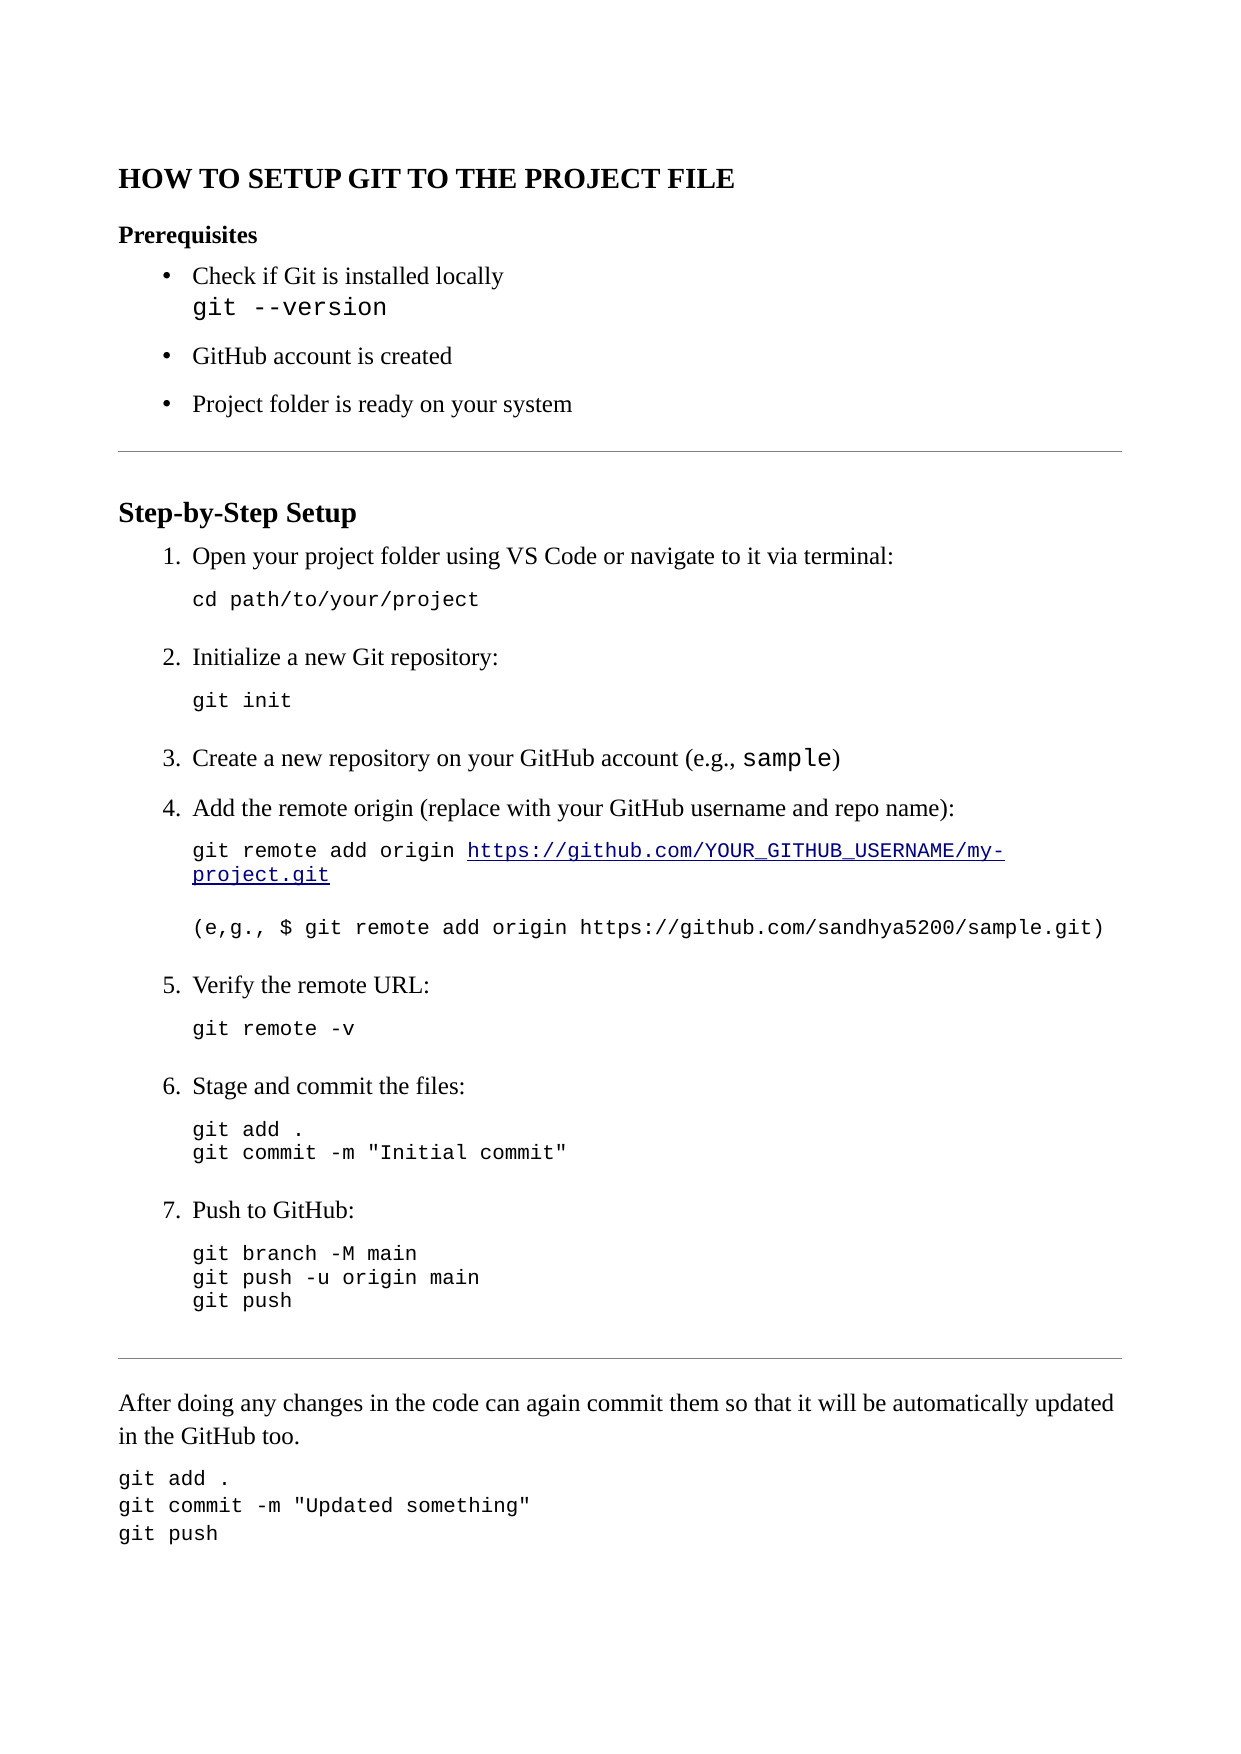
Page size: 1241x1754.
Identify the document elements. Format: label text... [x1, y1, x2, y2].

text git push [118, 1523, 1122, 1546]
list Project folder is ready on your system [162, 389, 1122, 418]
list git add . [162, 1119, 1122, 1142]
list git push [162, 1290, 1122, 1314]
list cd path/to/your/project [162, 589, 1122, 613]
list Push to GitHub: [162, 1195, 1122, 1224]
subtitle Prerequisites [118, 220, 1122, 249]
list Initialize a new Git repository: [162, 642, 1122, 671]
subtitle Step-by-Step Setup [118, 495, 1122, 529]
subtitle HOW TO SETUP GIT TO THE PROJECT FILE [118, 161, 1122, 195]
text git commit -m "Updated something" [118, 1496, 1122, 1519]
text After doing any changes in the code can again commit them so that it will be automatically updated in the GitHub too. [118, 1388, 1122, 1449]
list Stage and commit the files: [162, 1071, 1122, 1100]
list git init [162, 690, 1122, 713]
list Open your project folder using VS Code or navigate to it via terminal: [162, 541, 1122, 570]
list Create a new repository on your GitHub account (e.g., sample) [162, 743, 1122, 774]
list git branch -M main [162, 1243, 1122, 1267]
list git push -u origin main [162, 1267, 1122, 1290]
list Check if Git is installed locally git --version [162, 261, 1122, 322]
list git remote -v [162, 1018, 1122, 1042]
list git commit -m "Initial commit" [162, 1142, 1122, 1166]
list GitHub account is created [162, 341, 1122, 370]
list Verify the remote URL: [162, 970, 1122, 999]
list git remote add origin https://github.com/YOUR_GITHUB_USERNAME/my-project.git [162, 840, 1122, 888]
list (e,g., $ git remote add origin https://github.com/sandhya5200/sample.git) [162, 917, 1122, 941]
list Add the remote origin (replace with your GitHub username and repo name): [162, 793, 1122, 822]
text git add . [118, 1468, 1122, 1492]
